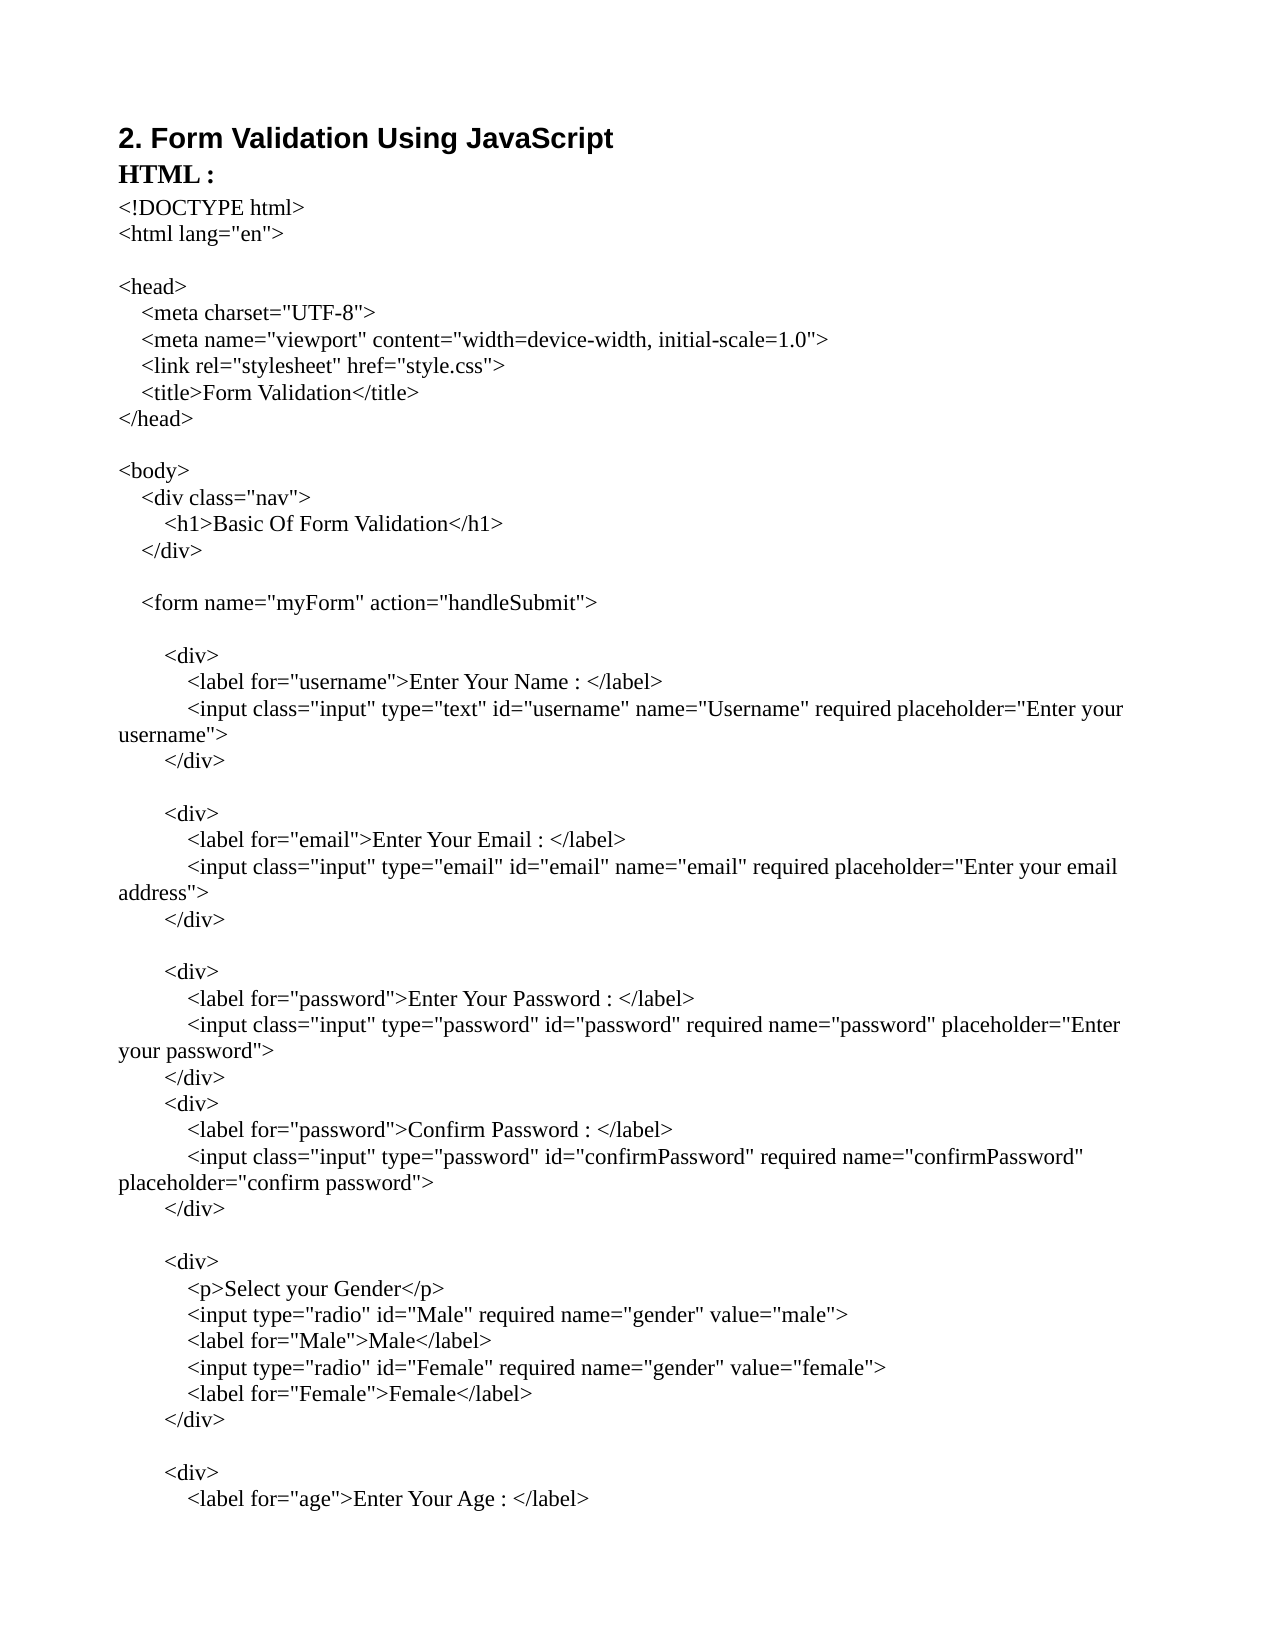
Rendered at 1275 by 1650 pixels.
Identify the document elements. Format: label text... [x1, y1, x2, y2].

text <div> [118, 1459, 1157, 1485]
text </div> [118, 537, 1157, 563]
text <head> [118, 273, 1157, 299]
text <input type="radio" id="Female" required name="gender" value="female"> [118, 1354, 1157, 1380]
text <h1>Basic Of Form Validation</h1> [118, 510, 1157, 537]
text <link rel="stylesheet" href="style.css"> [118, 352, 1157, 378]
text <label for="Male">Male</label> [118, 1327, 1157, 1354]
text <input class="input" type="text" id="username" name="Username" required placeholder="Enter your username"> [118, 695, 1157, 747]
text <meta charset="UTF-8"> [118, 299, 1157, 326]
text <div> [118, 800, 1157, 827]
text </div> [118, 906, 1157, 932]
text <input type="radio" id="Male" required name="gender" value="male"> [118, 1301, 1157, 1327]
text <label for="password">Enter Your Password : </label> [118, 985, 1157, 1011]
text </div> [118, 747, 1157, 774]
text <label for="username">Enter Your Name : </label> [118, 668, 1157, 695]
text <title>Form Validation</title> [118, 378, 1157, 405]
text <meta name="viewport" content="width=device-width, initial-scale=1.0"> [118, 326, 1157, 352]
text HTML : [118, 158, 1157, 189]
text </div> [118, 1406, 1157, 1433]
text <input class="input" type="email" id="email" name="email" required placeholder="Enter your email address"> [118, 853, 1157, 906]
text <p>Select your Gender</p> [118, 1274, 1157, 1301]
text </div> [118, 1064, 1157, 1090]
text <label for="email">Enter Your Email : </label> [118, 827, 1157, 853]
text <div> [118, 1248, 1157, 1274]
text <label for="age">Enter Your Age : </label> [118, 1485, 1157, 1512]
text </div> [118, 1196, 1157, 1222]
text <label for="password">Confirm Password : </label> [118, 1116, 1157, 1143]
text <form name="myForm" action="handleSubmit"> [118, 589, 1157, 616]
text <div> [118, 1090, 1157, 1116]
text </head> [118, 405, 1157, 431]
text <div> [118, 642, 1157, 668]
text <html lang="en"> [118, 220, 1157, 247]
text <div class="nav"> [118, 484, 1157, 510]
text <div> [118, 958, 1157, 985]
subtitle 2. Form Validation Using JavaScript [118, 121, 1157, 154]
text <label for="Female">Female</label> [118, 1380, 1157, 1406]
text <body> [118, 458, 1157, 484]
text <!DOCTYPE html> [118, 194, 1157, 220]
text <input class="input" type="password" id="confirmPassword" required name="confirmPassword" placeholder="confirm password"> [118, 1143, 1157, 1196]
text <input class="input" type="password" id="password" required name="password" placeholder="Enter your password"> [118, 1011, 1157, 1064]
